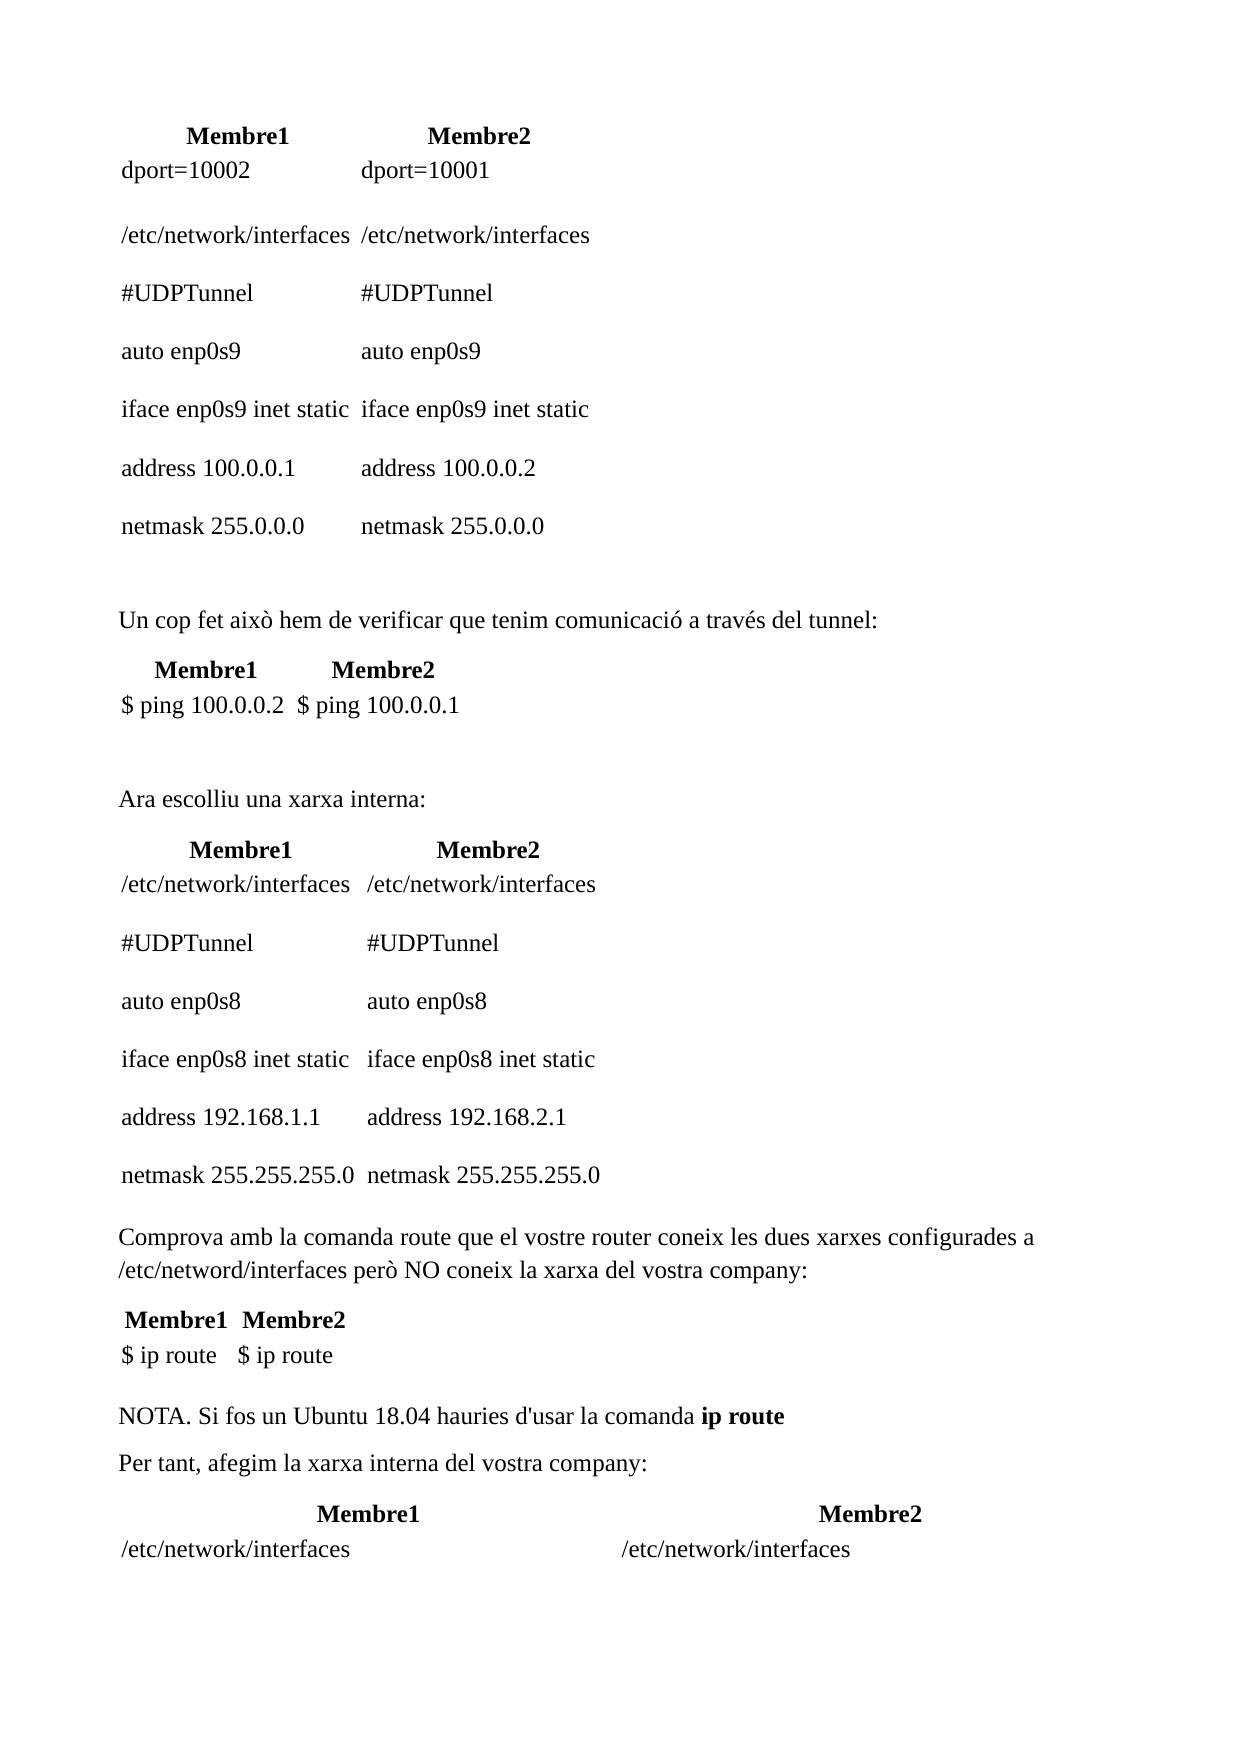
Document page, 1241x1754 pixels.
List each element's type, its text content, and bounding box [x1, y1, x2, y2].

table_header Membre2 [364, 832, 613, 866]
text Ara escolliu una xarxa interna: [118, 751, 1122, 813]
table_cell /etc/network/interfaces [619, 1531, 1122, 1595]
text Comprova amb la comanda route que el vostre router coneix les dues xarxes configurades a /etc/netword/interfaces però NO coneix la xarxa del vostra company: [118, 1222, 1122, 1283]
text Un cop fet això hem de verificar que tenim comunicació a través del tunnel: [118, 572, 1122, 634]
table_cell $ ping 100.0.0.2 [118, 687, 294, 751]
table_header Membre2 [619, 1496, 1122, 1531]
table_header Membre1 [118, 653, 294, 687]
table_header Membre1 [118, 1496, 618, 1531]
table_header Membre2 [358, 118, 601, 153]
table_cell $ ping 100.0.0.1 [294, 687, 473, 751]
table_cell dport=10001 [358, 153, 601, 217]
table_header Membre1 [118, 1302, 234, 1337]
table_header Membre2 [294, 653, 473, 687]
table_cell /etc/network/interfaces #UDPTunnel auto enp0s9 iface enp0s9 inet static address 100.0.0.2 netmask 255.0.0.0 [358, 217, 601, 572]
table_header Membre1 [118, 118, 358, 153]
table_cell $ ip route [118, 1337, 234, 1401]
table_cell /etc/network/interfaces #UDPTunnel auto enp0s9 iface enp0s9 inet static address 100.0.0.1 netmask 255.0.0.0 [118, 217, 358, 572]
table_header Membre1 [118, 832, 364, 866]
table_cell $ ip route [234, 1337, 353, 1401]
table_cell /etc/network/interfaces #UDPTunnel auto enp0s8 iface enp0s8 inet static address 192.168.1.1 netmask 255.255.255.0 [118, 866, 364, 1222]
table_header Membre2 [234, 1302, 353, 1337]
table_cell dport=10002 [118, 153, 358, 217]
table_cell /etc/network/interfaces #UDPTunnel auto enp0s8 iface enp0s8 inet static address 192.168.2.1 netmask 255.255.255.0 [364, 866, 613, 1222]
table_cell /etc/network/interfaces [118, 1531, 618, 1595]
text NOTA. Si fos un Ubuntu 18.04 hauries d'usar la comanda ip route [118, 1401, 1122, 1430]
text Per tant, afegim la xarxa interna del vostra company: [118, 1448, 1122, 1477]
